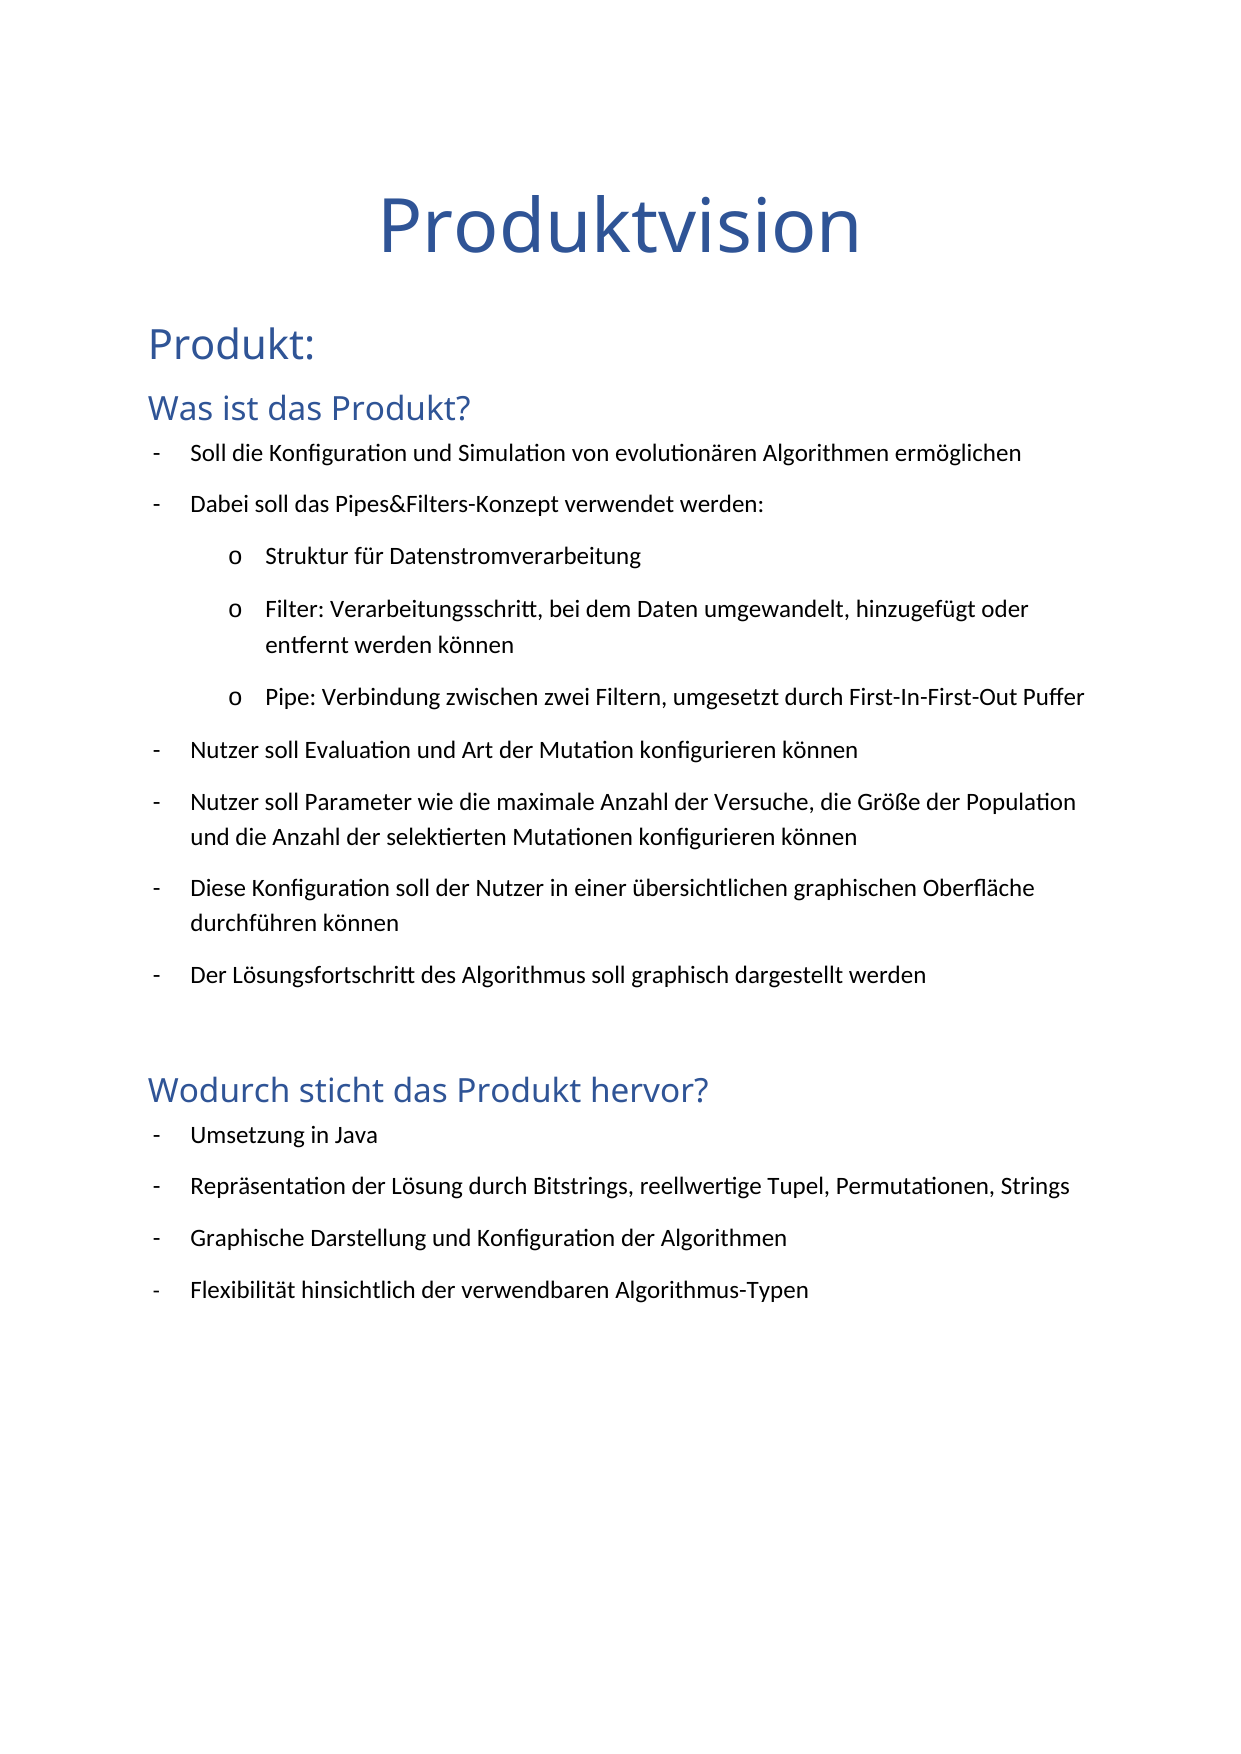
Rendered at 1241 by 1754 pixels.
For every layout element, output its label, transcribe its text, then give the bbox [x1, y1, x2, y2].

list Diese Konfiguration soll der Nutzer in einer übersichtlichen graphischen Oberfläche durchführen können [153, 872, 1093, 938]
list Pipe: Verbindung zwischen zwei Filtern, umgesetzt durch First-In-First-Out Puffer [228, 681, 1093, 713]
list Graphische Darstellung und Konfiguration der Algorithmen [153, 1222, 1093, 1253]
subtitle Produktvision [148, 173, 1093, 275]
list Nutzer soll Parameter wie die maximale Anzahl der Versuche, die Größe der Population und die Anzahl der selektierten Mutationen konfigurieren können [153, 786, 1093, 851]
list Repräsentation der Lösung durch Bitstrings, reellwertige Tupel, Permutationen, Strings [153, 1171, 1093, 1201]
list Nutzer soll Evaluation und Art der Mutation konfigurieren können [153, 734, 1093, 765]
list Flexibilität hinsichtlich der verwendbaren Algorithmus-Typen [153, 1274, 1093, 1304]
list Der Lösungsfortschritt des Algorithmus soll graphisch dargestellt werden [153, 959, 1093, 990]
subtitle Wodurch sticht das Produkt hervor? [148, 1067, 1093, 1112]
list Struktur für Datenstromverarbeitung [228, 540, 1093, 572]
subtitle Was ist das Produkt? [148, 384, 1093, 430]
subtitle Produkt: [148, 315, 1093, 372]
list Dabei soll das Pipes&Filters-Konzept verwendet werden: [153, 488, 1093, 519]
list Filter: Verarbeitungsschritt, bei dem Daten umgewandelt, hinzugefügt oder entfernt werden können [228, 593, 1093, 660]
list Soll die Konfiguration und Simulation von evolutionären Algorithmen ermöglichen [153, 437, 1093, 467]
list Umsetzung in Java [153, 1119, 1093, 1149]
